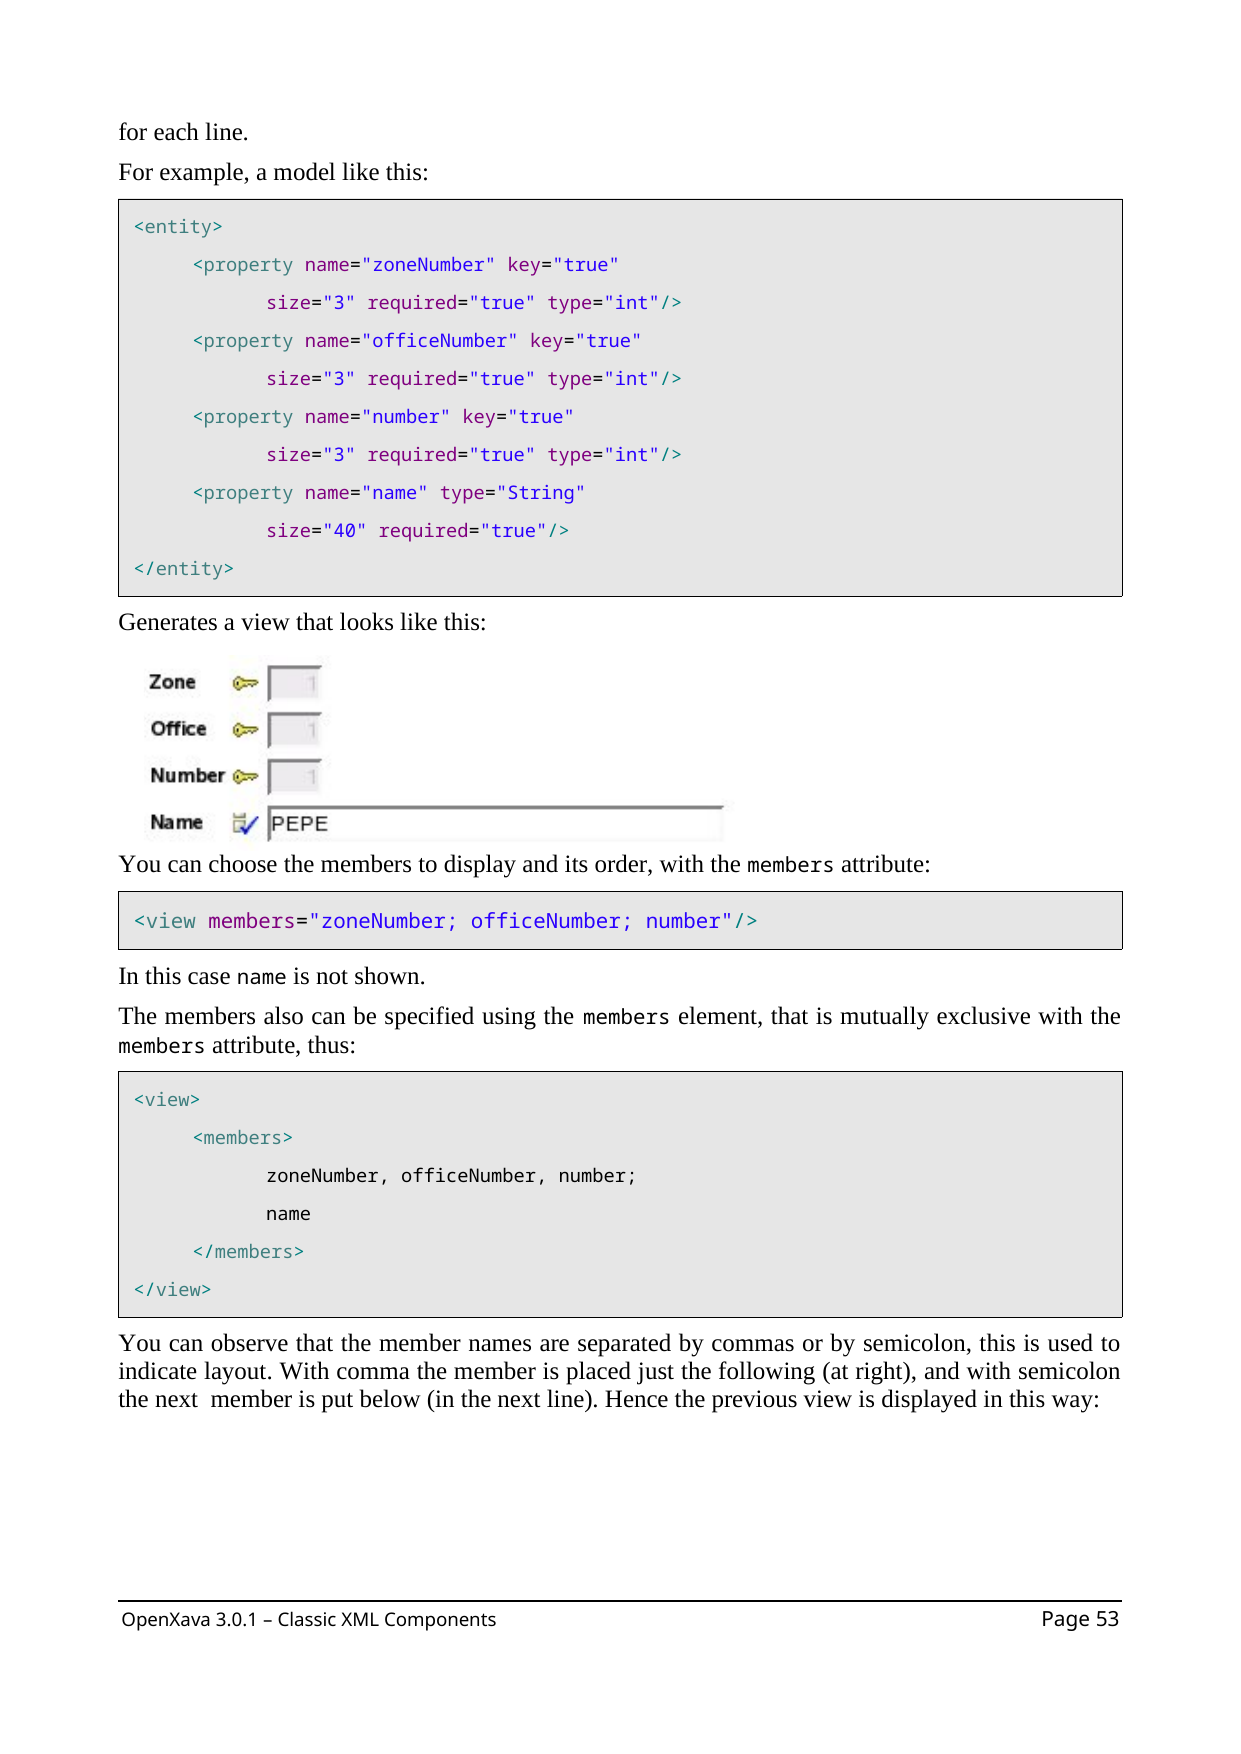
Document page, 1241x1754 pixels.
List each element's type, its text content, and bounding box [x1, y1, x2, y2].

text <property name="officeNumber" key="true" [119, 313, 1122, 351]
text You can choose the members to display and its order, with the members attribute: [118, 649, 1122, 879]
text <property name="name" type="String" [119, 465, 1122, 503]
picture [143, 655, 735, 851]
text <view> [119, 1072, 1122, 1109]
text Generates a view that looks like this: [118, 608, 1122, 636]
text name [119, 1186, 1122, 1223]
text <entity> [119, 200, 1122, 237]
text <property name="zoneNumber" key="true" [119, 237, 1122, 274]
text <members> [119, 1109, 1122, 1147]
text size="3" required="true" type="int"/> [119, 427, 1122, 465]
text The members also can be specified using the members element, that is mutually exclusive with the members attribute, thus: [118, 1002, 1122, 1059]
text <property name="number" key="true" [119, 389, 1122, 427]
text </members> [119, 1223, 1122, 1262]
text size="3" required="true" type="int"/> [119, 351, 1122, 389]
text </entity> [119, 541, 1122, 596]
text for each line. [118, 118, 1122, 146]
text </view> [119, 1262, 1122, 1317]
text size="3" required="true" type="int"/> [119, 274, 1122, 313]
text In this case name is not shown. [118, 962, 1122, 990]
text <view members="zoneNumber; officeNumber; number"/> [119, 892, 1122, 949]
text size="40" required="true"/> [119, 503, 1122, 541]
text You can observe that the member names are separated by commas or by semicolon, this is used to indicate layout. With comma the member is placed just the following (at right), and with semicolon the next member is put below (in the next line). Hence the previous view is displayed in this way: [118, 1329, 1122, 1412]
text For example, a model like this: [118, 158, 1122, 186]
text zoneNumber, officeNumber, number; [119, 1147, 1122, 1186]
